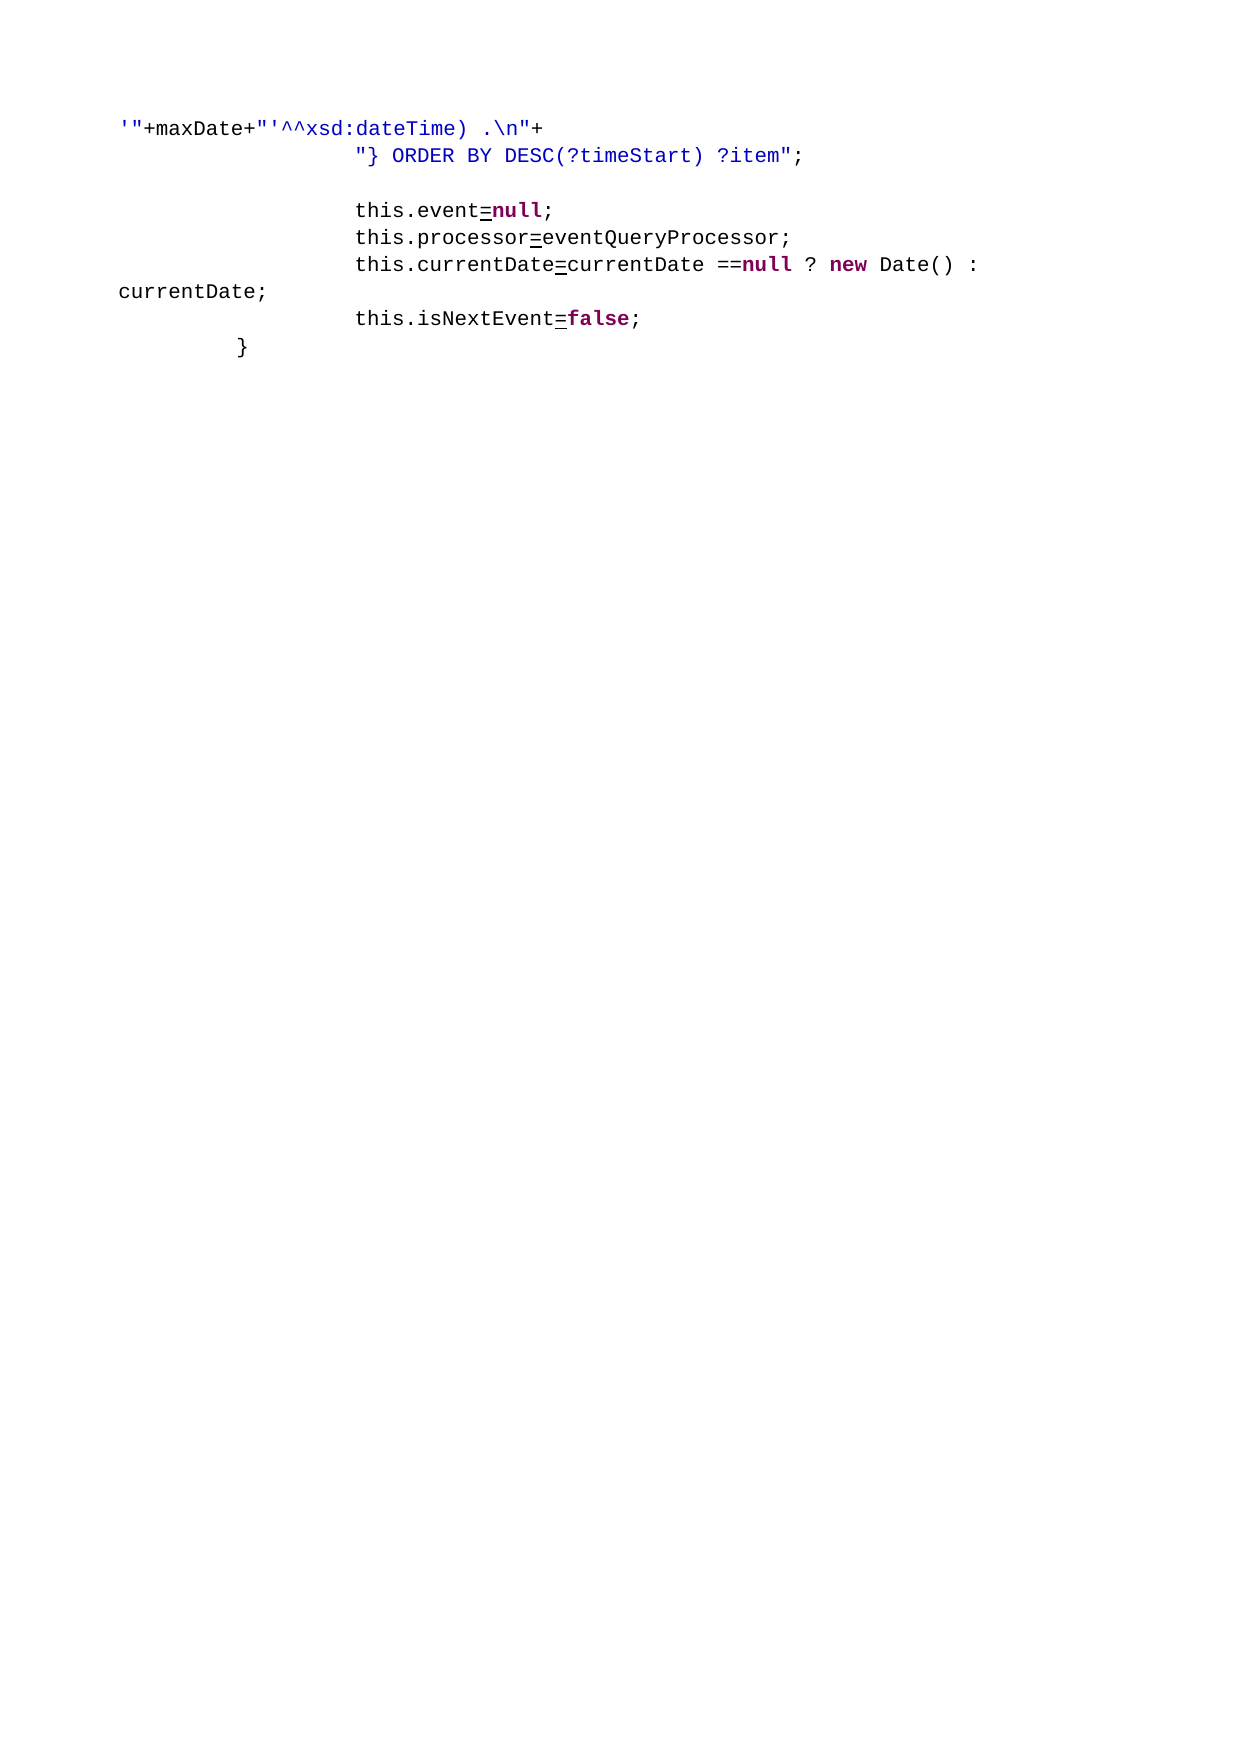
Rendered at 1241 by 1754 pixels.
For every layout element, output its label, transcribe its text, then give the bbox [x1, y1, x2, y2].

text this.processor=eventQueryProcessor; [118, 227, 1122, 251]
text this.event=null; [118, 200, 1122, 223]
text '"+maxDate+"'^^xsd:dateTime) .\n"+ [118, 118, 1122, 142]
text this.currentDate=currentDate ==null ? new Date() : currentDate; [118, 254, 1122, 305]
text "} ORDER BY DESC(?timeStart) ?item"; [118, 145, 1122, 169]
text } [118, 336, 1122, 359]
text this.isNextEvent=false; [118, 308, 1122, 332]
